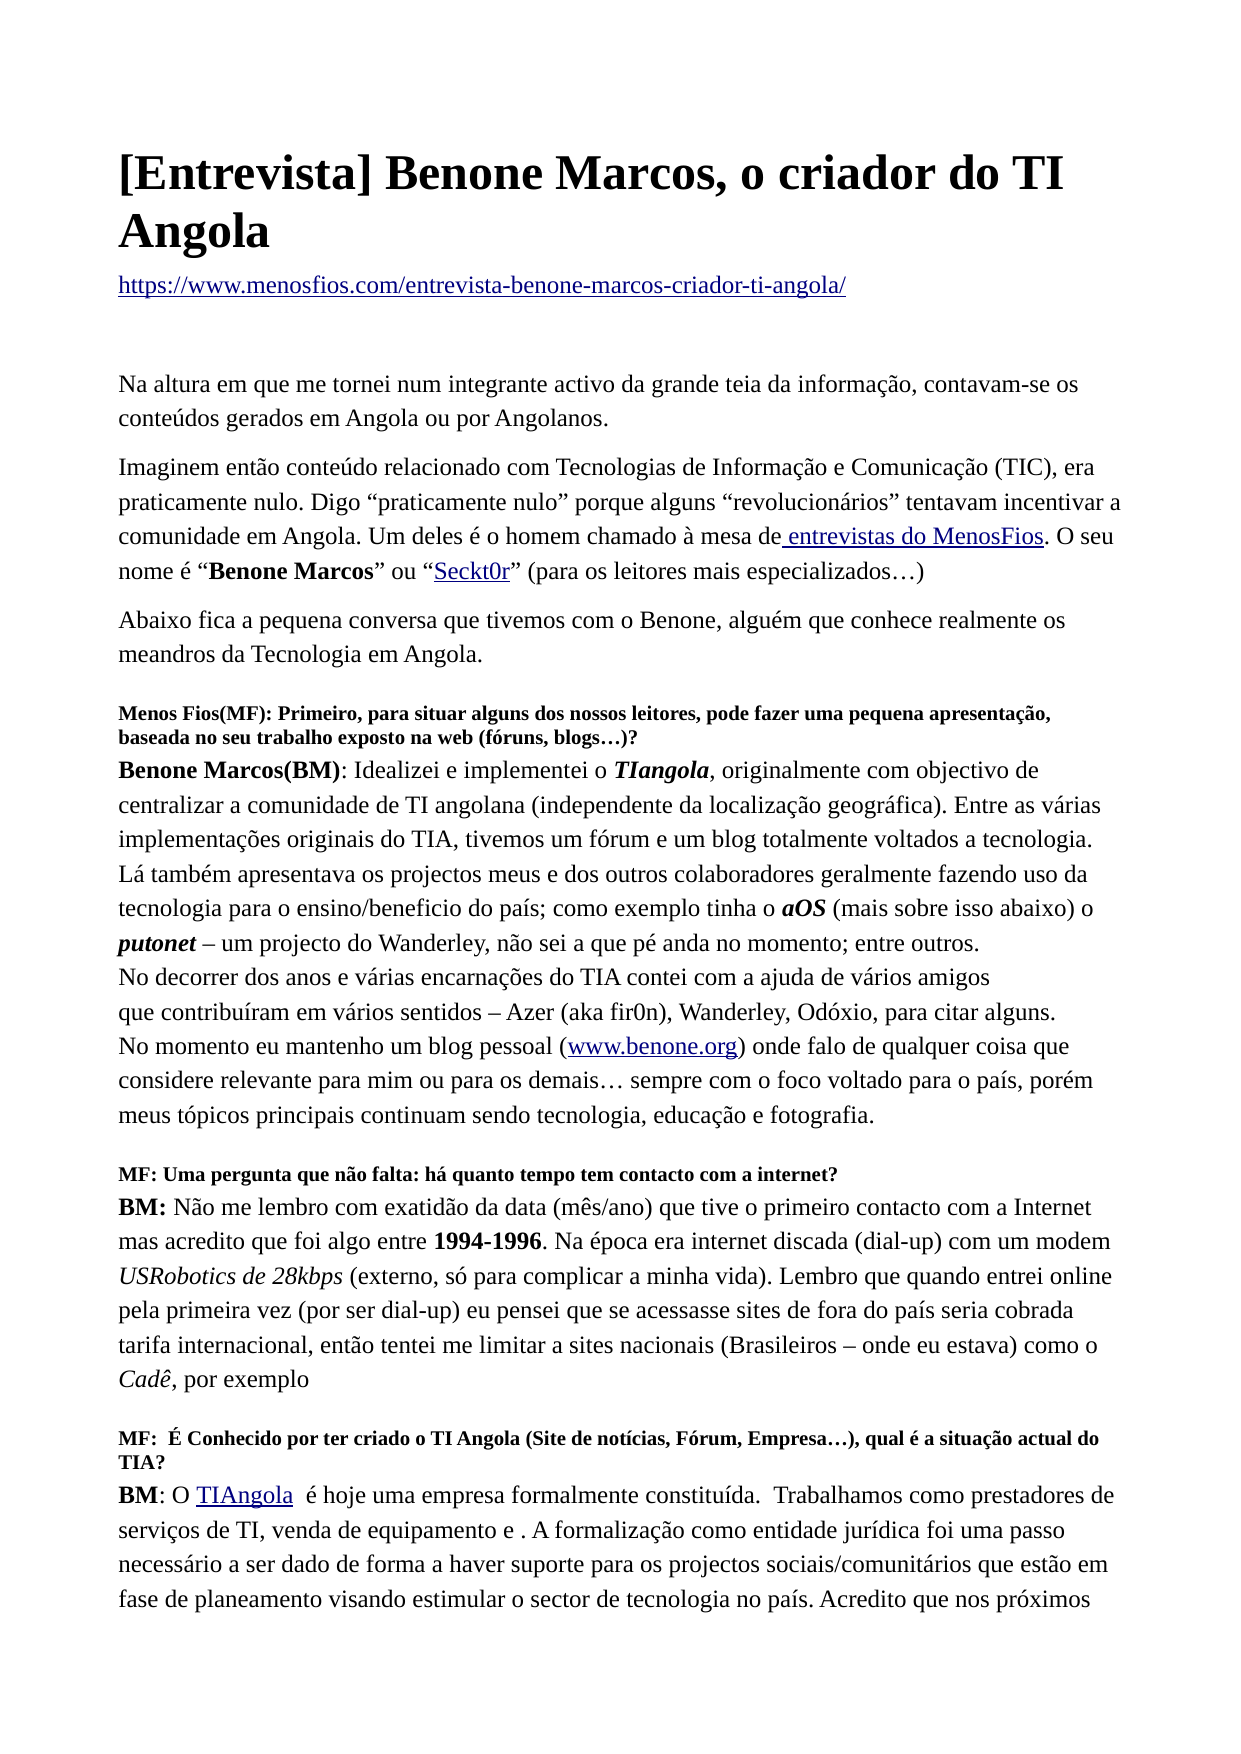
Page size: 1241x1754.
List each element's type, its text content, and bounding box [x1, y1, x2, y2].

text Benone Marcos(BM): Idealizei e implementei o TIangola, originalmente com objectivo de centralizar a comunidade de TI angolana (independente da localização geográfica). Entre as várias implementações originais do TIA, tivemos um fórum e um blog totalmente voltados a tecnologia. Lá também apresentava os projectos meus e dos outros colaboradores geralmente fazendo uso da tecnologia para o ensino/beneficio do país; como exemplo tinha o aOS (mais sobre isso abaixo) o putonet – um projecto do Wanderley, não sei a que pé anda no momento; entre outros. No decorrer dos anos e várias encarnações do TIA contei com a ajuda de vários amigos que contribuíram em vários sentidos – Azer (aka fir0n), Wanderley, Odóxio, para citar alguns. No momento eu mantenho um blog pessoal (www.benone.org) onde falo de qualquer coisa que considere relevante para mim ou para os demais… sempre com o foco voltado para o país, porém meus tópicos principais continuam sendo tecnologia, educação e fotografia. [118, 755, 1122, 1129]
text Imaginem então conteúdo relacionado com Tecnologias de Informação e Comunicação (TIC), era praticamente nulo. Digo “praticamente nulo” porque alguns “revolucionários” tentavam incentivar a comunidade em Angola. Um deles é o homem chamado à mesa de entrevistas do MenosFios. O seu nome é “Benone Marcos” ou “Seckt0r” (para os leitores mais especializados…) [118, 452, 1122, 584]
subtitle [Entrevista] Benone Marcos, o criador do TI Angola [118, 143, 1122, 258]
subtitle Menos Fios(MF): Primeiro, para situar alguns dos nossos leitores, pode fazer uma pequena apresentação, baseada no seu trabalho exposto na web (fóruns, blogs…)? [118, 701, 1122, 749]
text Na altura em que me tornei num integrante activo da grande teia da informação, contavam-se os conteúdos gerados em Angola ou por Angolanos. [118, 369, 1122, 432]
text BM: O TIAngola é hoje uma empresa formalmente constituída. Trabalhamos como prestadores de serviços de TI, venda de equipamento e . A formalização como entidade jurídica foi uma passo necessário a ser dado de forma a haver suporte para os projectos sociais/comunitários que estão em fase de planeamento visando estimular o sector de tecnologia no país. Acredito que nos próximos [118, 1480, 1122, 1612]
subtitle MF: É Conhecido por ter criado o TI Angola (Site de notícias, Fórum, Empresa…), qual é a situação actual do TIA? [118, 1426, 1122, 1474]
text BM: Não me lembro com exatidão da data (mês/ano) que tive o primeiro contacto com a Internet mas acredito que foi algo entre 1994-1996. Na época era internet discada (dial-up) com um modem USRobotics de 28kbps (externo, só para complicar a minha vida). Lembro que quando entrei online pela primeira vez (por ser dial-up) eu pensei que se acessasse sites de fora do país seria cobrada tarifa internacional, então tentei me limitar a sites nacionais (Brasileiros – onde eu estava) como o Cadê, por exemplo [118, 1192, 1122, 1393]
text Abaixo fica a pequena conversa que tivemos com o Benone, alguém que conhece realmente os meandros da Tecnologia em Angola. [118, 605, 1122, 668]
text https://www.menosfios.com/entrevista-benone-marcos-criador-ti-angola/ [118, 271, 1122, 299]
subtitle MF: Uma pergunta que não falta: há quanto tempo tem contacto com a internet? [118, 1162, 1122, 1186]
